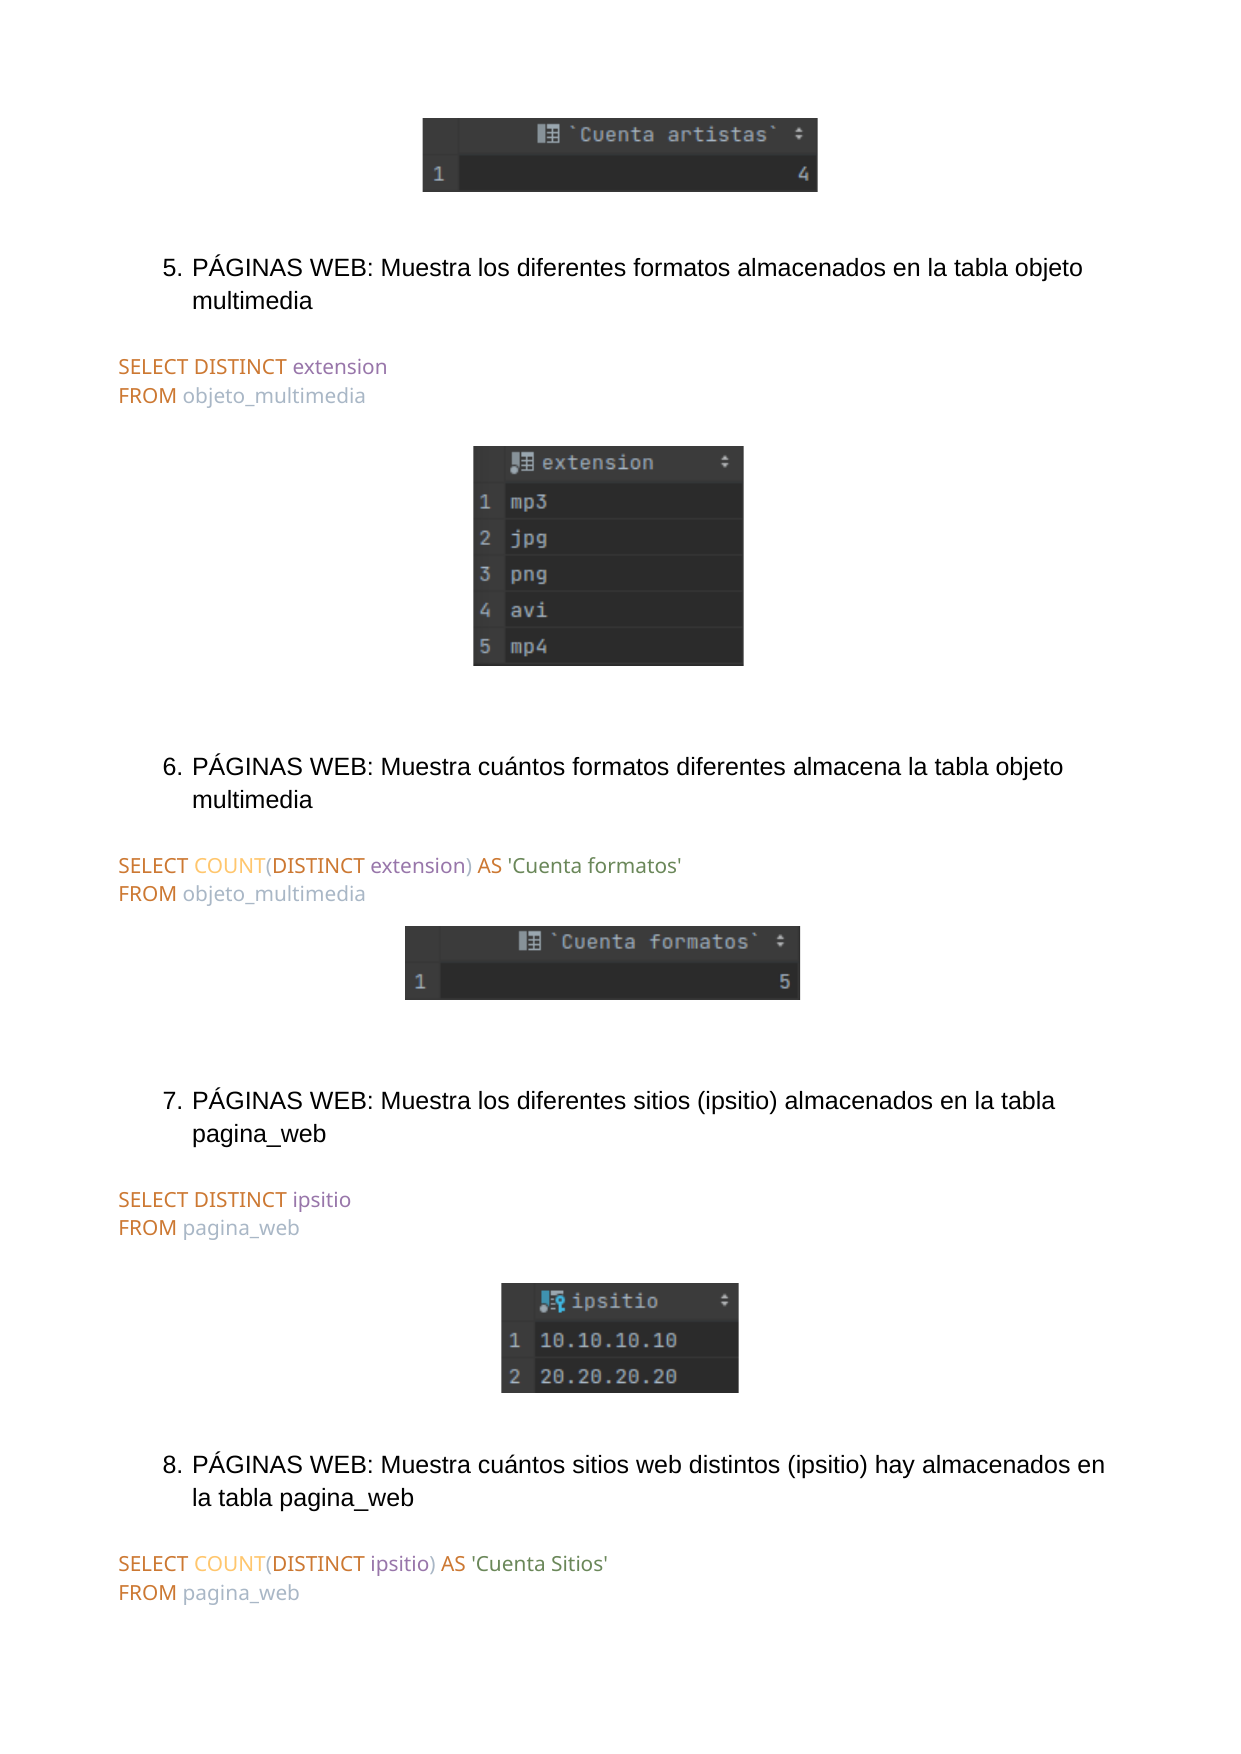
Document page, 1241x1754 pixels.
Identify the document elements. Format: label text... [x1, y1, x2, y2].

list PÁGINAS WEB: Muestra los diferentes formatos almacenados en la tabla objeto multimedia [162, 253, 1122, 315]
picture [501, 1283, 739, 1393]
picture [422, 118, 818, 192]
list PÁGINAS WEB: Muestra los diferentes sitios (ipsitio) almacenados en la tabla pagina_web [162, 1086, 1122, 1147]
picture [405, 926, 801, 1000]
text SELECT DISTINCT ipsitio FROM pagina_web [118, 1185, 1122, 1242]
text SELECT DISTINCT extension FROM objeto_multimedia [118, 352, 1122, 409]
list PÁGINAS WEB: Muestra cuántos formatos diferentes almacena la tabla objeto multimedia [162, 752, 1122, 813]
text SELECT COUNT(DISTINCT extension) AS 'Cuenta formatos' FROM objeto_multimedia [118, 851, 1122, 908]
picture [473, 446, 744, 666]
text SELECT COUNT(DISTINCT ipsitio) AS 'Cuenta Sitios' FROM pagina_web [118, 1549, 1122, 1606]
list PÁGINAS WEB: Muestra cuántos sitios web distintos (ipsitio) hay almacenados en la tabla pagina_web [162, 1450, 1122, 1512]
